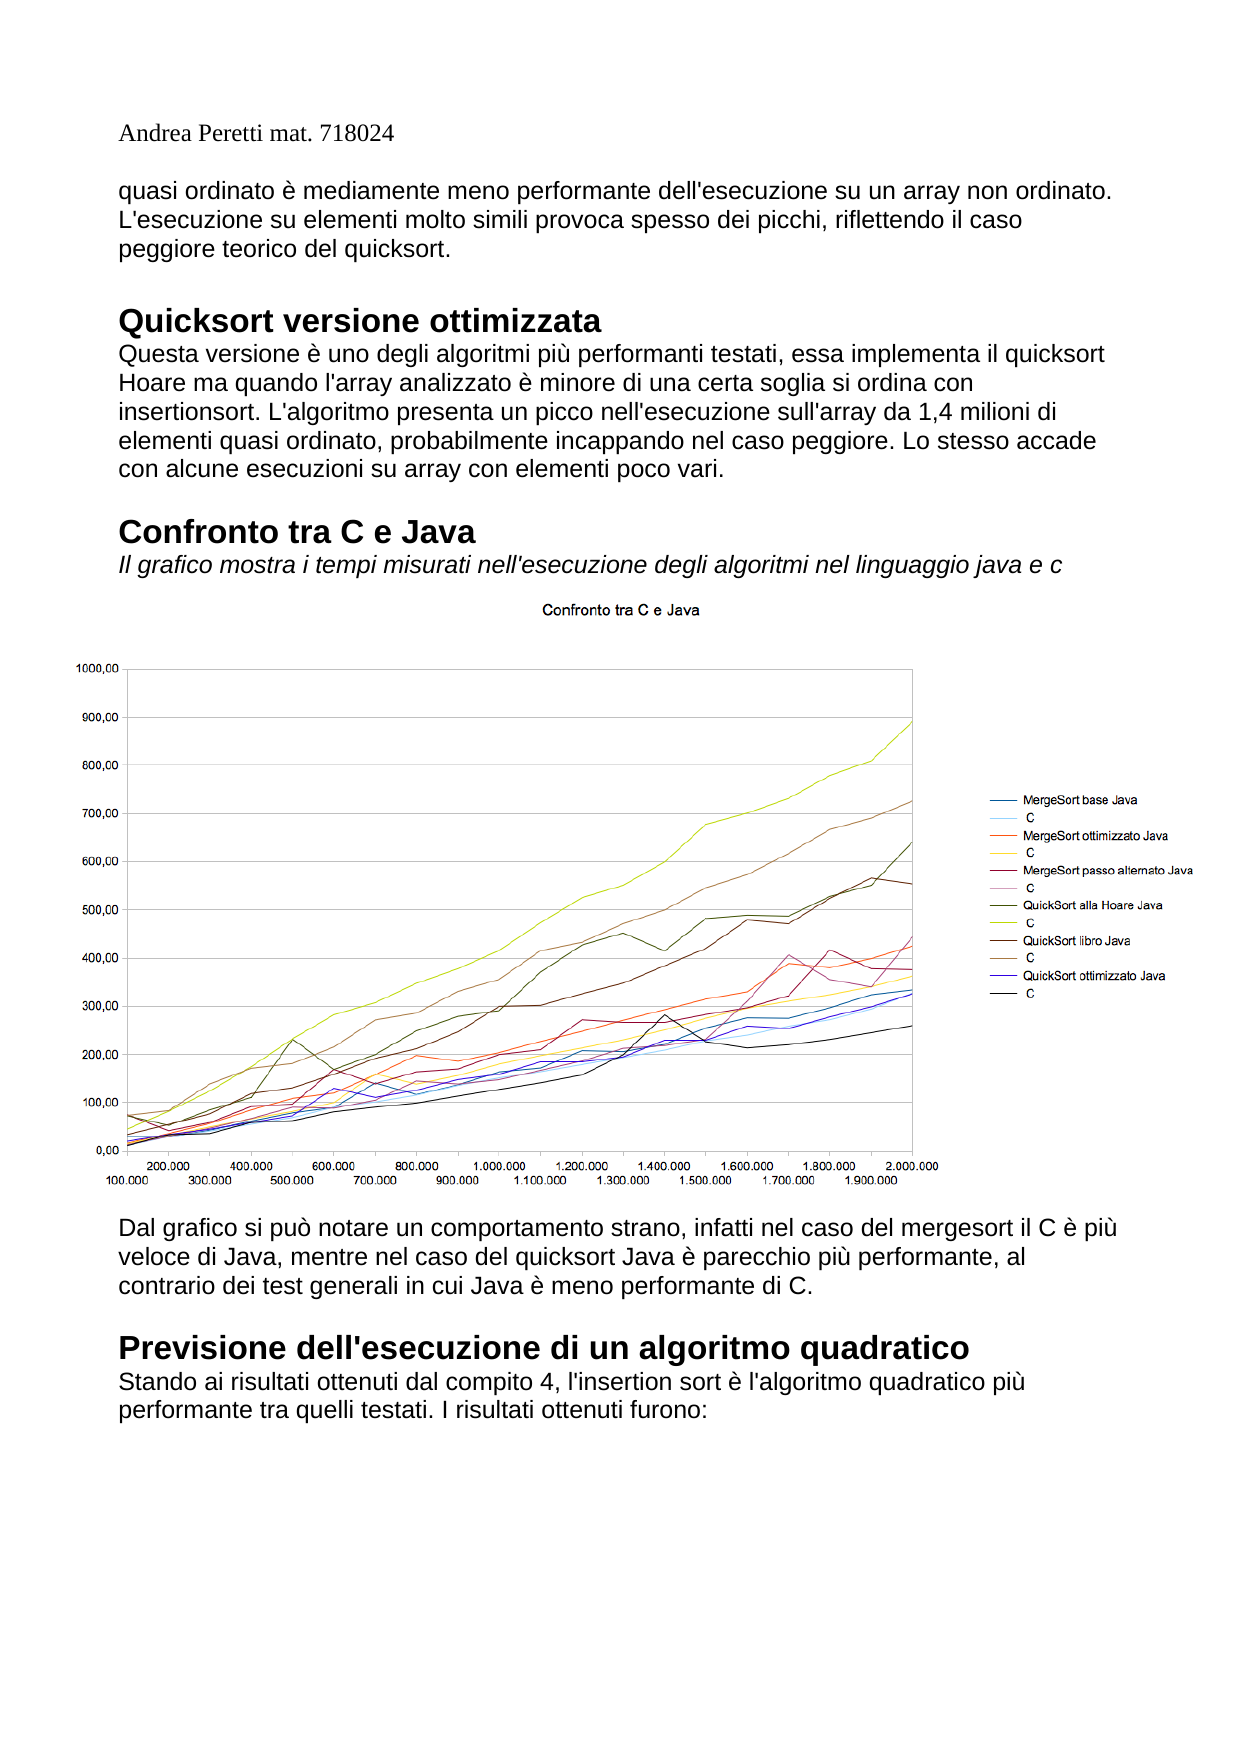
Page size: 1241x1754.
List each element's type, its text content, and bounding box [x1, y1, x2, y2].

text Previsione dell'esecuzione di un algoritmo quadratico [118, 1328, 1122, 1367]
text Confronto tra C e Java [118, 512, 1122, 550]
picture [38, 579, 1202, 1214]
text Stando ai risultati ottenuti dal compito 4, l'insertion sort è l'algoritmo quadratico più performante tra quelli testati. I risultati ottenuti furono: [118, 1367, 1122, 1424]
text Dal grafico si può notare un comportamento strano, infatti nel caso del mergesort il C è più veloce di Java, mentre nel caso del quicksort Java è parecchio più performante, al contrario dei test generali in cui Java è meno performante di C. [118, 1214, 1122, 1299]
text Il grafico mostra i tempi misurati nell'esecuzione degli algoritmi nel linguaggio java e c [118, 550, 1122, 579]
text quasi ordinato è mediamente meno performante dell'esecuzione su un array non ordinato. L'esecuzione su elementi molto simili provoca spesso dei picchi, riflettendo il caso peggiore teorico del quicksort. [118, 176, 1122, 263]
text Quicksort versione ottimizzata [118, 301, 1122, 339]
text Questa versione è uno degli algoritmi più performanti testati, essa implementa il quicksort Hoare ma quando l'array analizzato è minore di una certa soglia si ordina con insertionsort. L'algoritmo presenta un picco nell'esecuzione sull'array da 1,4 milioni di elementi quasi ordinato, probabilmente incappando nel caso peggiore. Lo stesso accade con alcune esecuzioni su array con elementi poco vari. [118, 339, 1122, 483]
